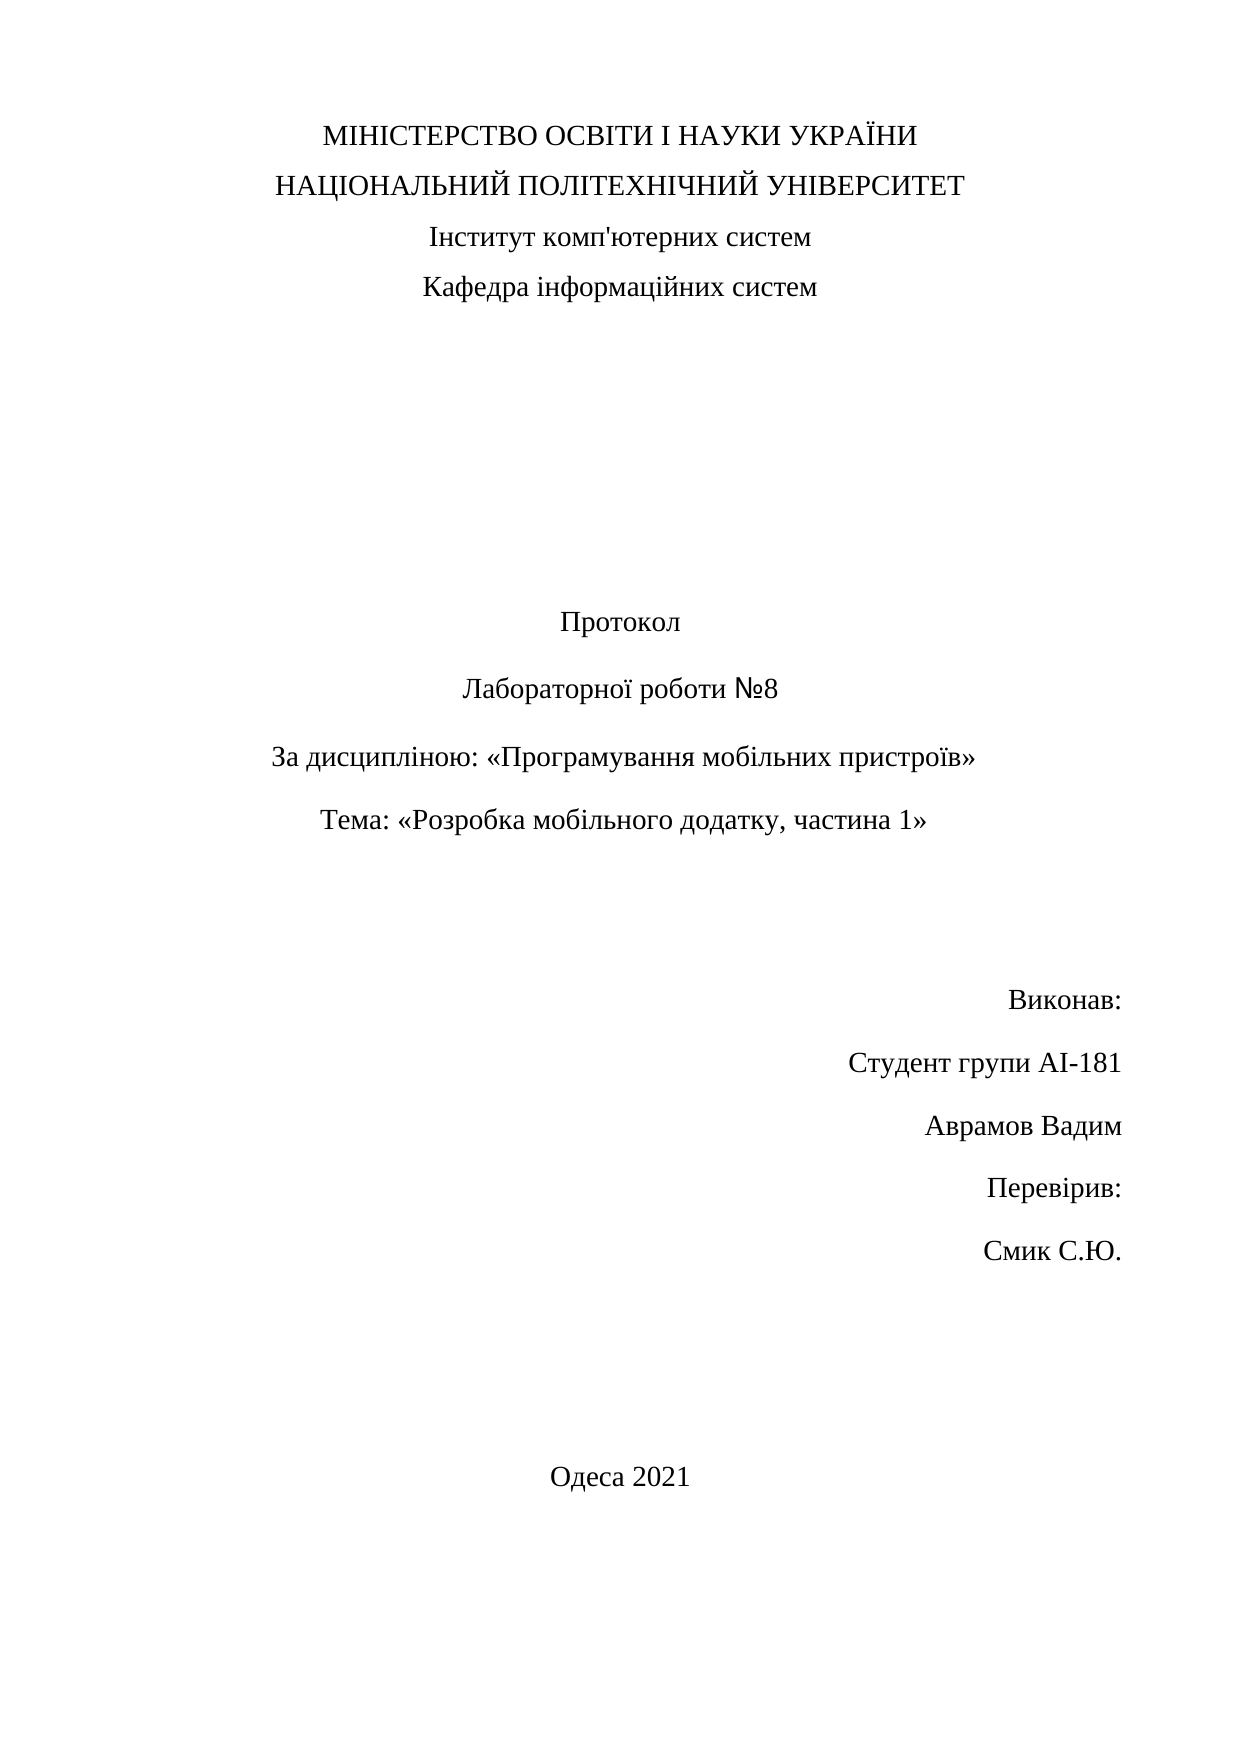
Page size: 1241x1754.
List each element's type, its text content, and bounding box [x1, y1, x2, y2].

text Лабораторної роботи №8 [118, 667, 1122, 707]
text Студент групи АІ-181 [118, 1045, 1122, 1078]
text Тема: «Розробка мобільного додатку, частина 1» [118, 802, 1122, 835]
text Перевірив: [118, 1170, 1122, 1204]
text Аврамов Вадим [118, 1108, 1122, 1141]
text Інститут комп'ютерних систем [118, 219, 1122, 252]
text МІНІСТЕРСТВО ОСВІТИ І НАУКИ УКРАЇНИ [118, 118, 1122, 152]
text За дисципліною: «Програмування мобільних пристроїв» [118, 739, 1122, 773]
text Кафедра інформаційних систем [118, 269, 1122, 303]
text Протокол [118, 604, 1122, 638]
text Одеса 2021 [118, 1459, 1122, 1493]
text НАЦІОНАЛЬНИЙ ПОЛІТЕХНІЧНИЙ УНІВЕРСИТЕТ [118, 168, 1122, 202]
text Виконав: [118, 982, 1122, 1016]
text Смик С.Ю. [118, 1233, 1122, 1267]
